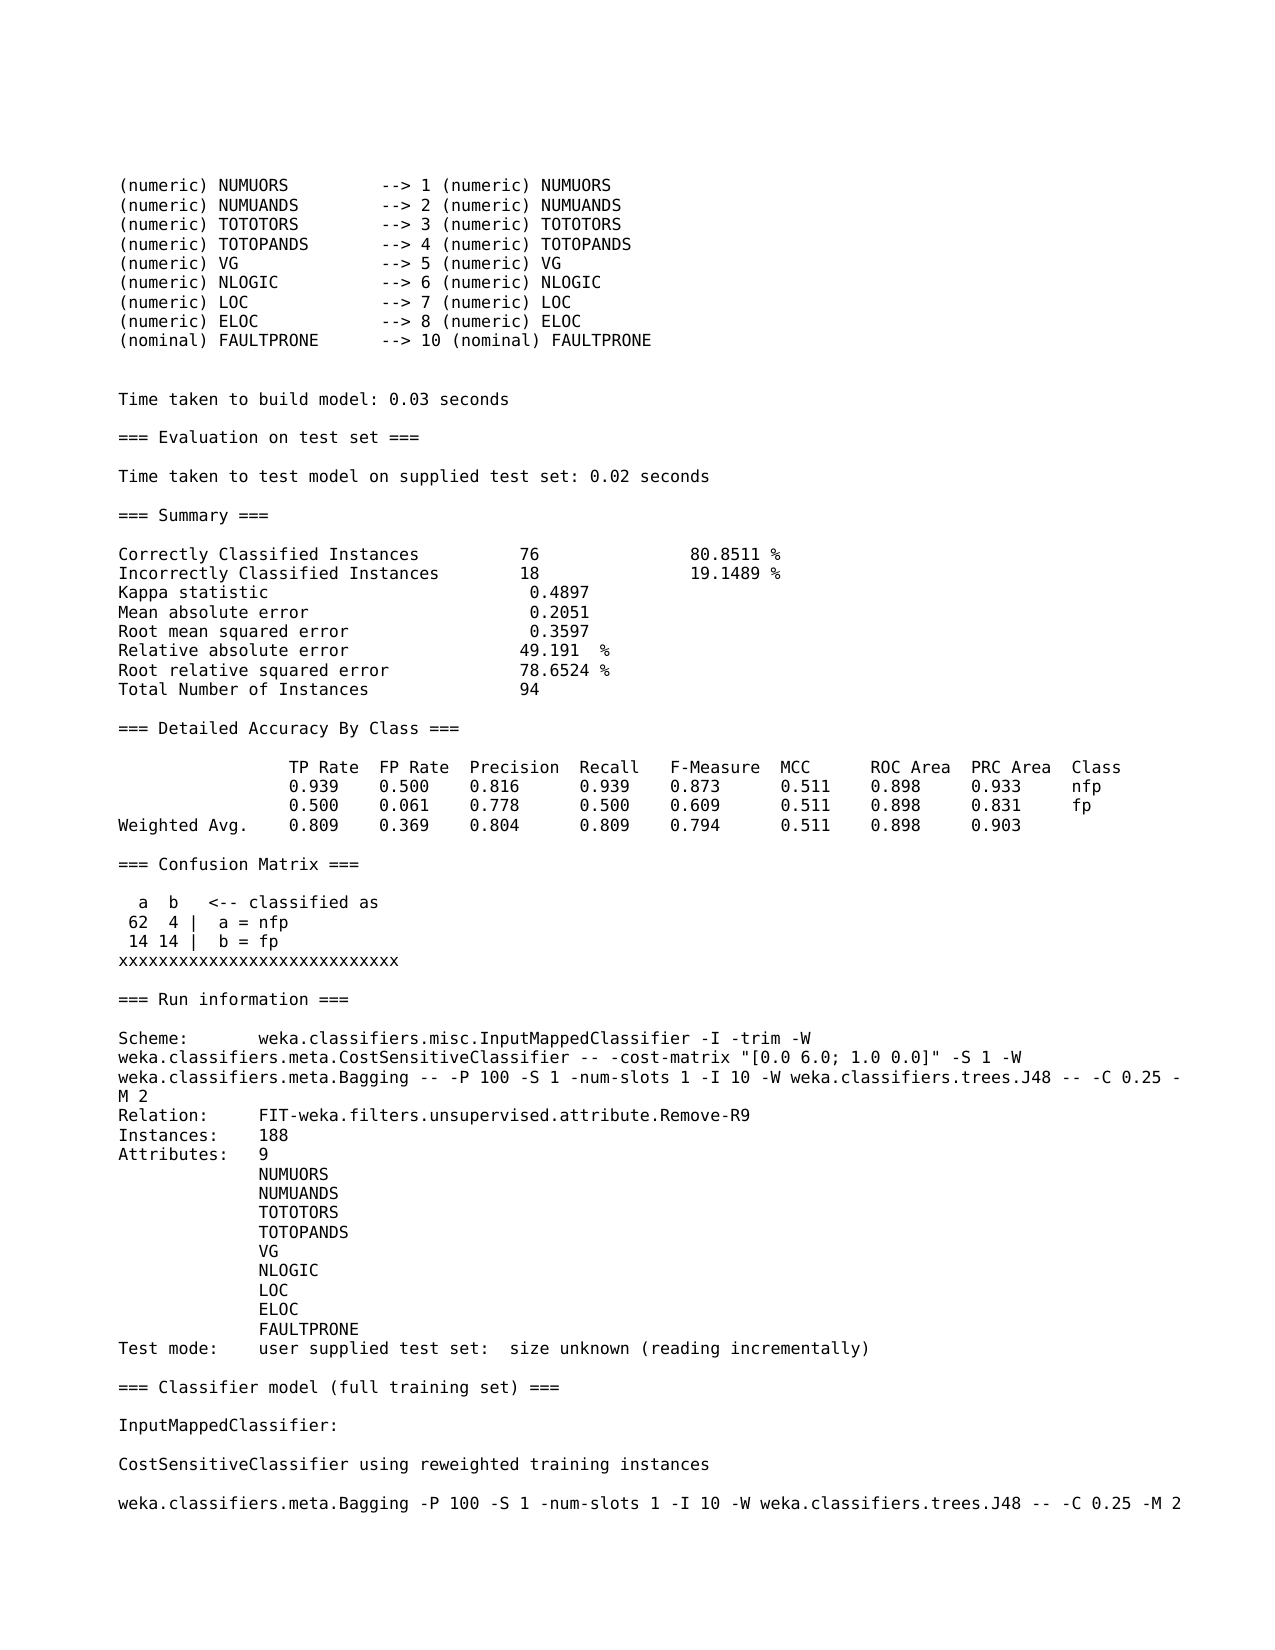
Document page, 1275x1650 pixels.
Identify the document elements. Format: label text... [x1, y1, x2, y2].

text TOTOTORS [118, 1203, 1187, 1223]
text Relative absolute error 49.191 % [118, 641, 1187, 661]
text (numeric) LOC --> 7 (numeric) LOC [118, 293, 1187, 312]
text Relation: FIT-weka.filters.unsupervised.attribute.Remove-R9 [118, 1106, 1187, 1126]
text === Summary === [118, 506, 1187, 525]
text Root relative squared error 78.6524 % [118, 661, 1187, 680]
text Time taken to build model: 0.03 seconds [118, 389, 1187, 409]
text 0.500 0.061 0.778 0.500 0.609 0.511 0.898 0.831 fp [118, 796, 1187, 816]
text TP Rate FP Rate Precision Recall F-Measure MCC ROC Area PRC Area Class [118, 758, 1187, 777]
text (numeric) NUMUORS --> 1 (numeric) NUMUORS [118, 176, 1187, 196]
text (numeric) NUMUANDS --> 2 (numeric) NUMUANDS [118, 196, 1187, 215]
text InputMappedClassifier: [118, 1416, 1187, 1436]
text (numeric) TOTOTORS --> 3 (numeric) TOTOTORS [118, 215, 1187, 234]
text (numeric) VG --> 5 (numeric) VG [118, 254, 1187, 273]
text Mean absolute error 0.2051 [118, 603, 1187, 622]
text Attributes: 9 [118, 1145, 1187, 1164]
text Weighted Avg. 0.809 0.369 0.804 0.809 0.794 0.511 0.898 0.903 [118, 816, 1187, 835]
text Correctly Classified Instances 76 80.8511 % [118, 544, 1187, 564]
text Total Number of Instances 94 [118, 680, 1187, 699]
text NUMUORS [118, 1164, 1187, 1184]
text FAULTPRONE [118, 1319, 1187, 1339]
text (numeric) NLOGIC --> 6 (numeric) NLOGIC [118, 273, 1187, 293]
text === Evaluation on test set === [118, 428, 1187, 448]
text NLOGIC [118, 1261, 1187, 1281]
text 14 14 | b = fp [118, 932, 1187, 951]
text Time taken to test model on supplied test set: 0.02 seconds [118, 467, 1187, 486]
text VG [118, 1242, 1187, 1261]
text xxxxxxxxxxxxxxxxxxxxxxxxxxxx [118, 951, 1187, 971]
text (nominal) FAULTPRONE --> 10 (nominal) FAULTPRONE [118, 331, 1187, 351]
text a b <-- classified as [118, 893, 1187, 913]
text (numeric) ELOC --> 8 (numeric) ELOC [118, 312, 1187, 331]
text Incorrectly Classified Instances 18 19.1489 % [118, 564, 1187, 583]
text Kappa statistic 0.4897 [118, 583, 1187, 603]
text === Confusion Matrix === [118, 854, 1187, 874]
text Test mode: user supplied test set: size unknown (reading incrementally) [118, 1339, 1187, 1358]
text LOC [118, 1281, 1187, 1300]
text weka.classifiers.meta.Bagging -P 100 -S 1 -num-slots 1 -I 10 -W weka.classifiers.trees.J48 -- -C 0.25 -M 2 [118, 1494, 1187, 1513]
text Scheme: weka.classifiers.misc.InputMappedClassifier -I -trim -W weka.classifiers.meta.CostSensitiveClassifier -- -cost-matrix "[0.0 6.0; 1.0 0.0]" -S 1 -W weka.classifiers.meta.Bagging -- -P 100 -S 1 -num-slots 1 -I 10 -W weka.classifiers.trees.J48 -- -C 0.25 -M 2 [118, 1029, 1187, 1106]
text 0.939 0.500 0.816 0.939 0.873 0.511 0.898 0.933 nfp [118, 777, 1187, 796]
text Instances: 188 [118, 1126, 1187, 1145]
text TOTOPANDS [118, 1223, 1187, 1242]
text Root mean squared error 0.3597 [118, 622, 1187, 641]
text === Classifier model (full training set) === [118, 1378, 1187, 1397]
text 62 4 | a = nfp [118, 913, 1187, 932]
text === Run information === [118, 990, 1187, 1009]
text CostSensitiveClassifier using reweighted training instances [118, 1455, 1187, 1474]
text ELOC [118, 1300, 1187, 1319]
text (numeric) TOTOPANDS --> 4 (numeric) TOTOPANDS [118, 234, 1187, 254]
text NUMUANDS [118, 1184, 1187, 1203]
text === Detailed Accuracy By Class === [118, 719, 1187, 738]
